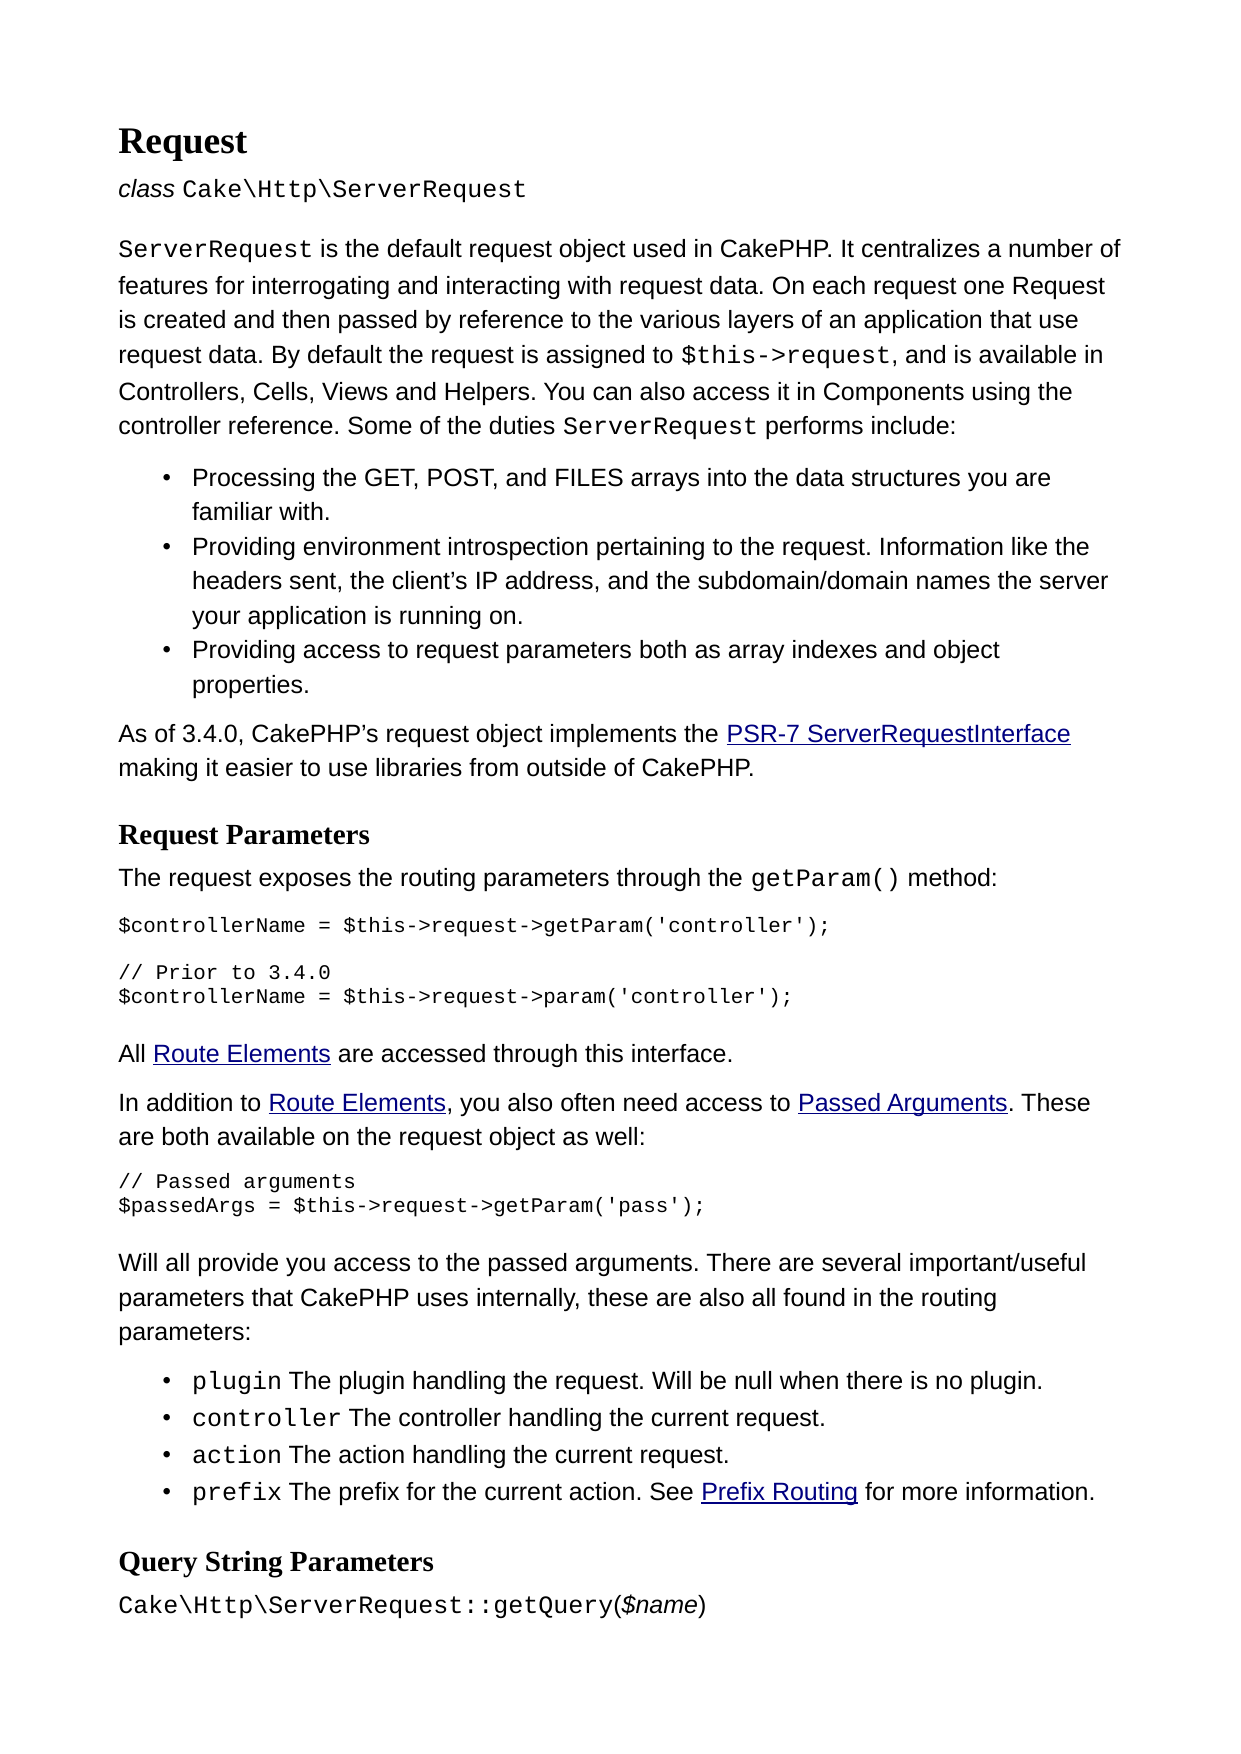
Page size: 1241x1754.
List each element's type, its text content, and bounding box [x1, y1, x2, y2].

text // Prior to 3.4.0 [118, 962, 1122, 986]
list Providing environment introspection pertaining to the request. Information like the headers sent, the client’s IP address, and the subdomain/domain names the server your application is running on. [162, 532, 1122, 629]
text Will all provide you access to the passed arguments. There are several important/useful parameters that CakePHP uses internally, these are also all found in the routing parameters: [118, 1248, 1122, 1346]
list plugin The plugin handling the request. Will be null when there is no plugin. [162, 1366, 1122, 1397]
text ServerRequest is the default request object used in CakePHP. It centralizes a number of features for interrogating and interacting with request data. On each request one Request is created and then passed by reference to the various layers of an application that use request data. By default the request is assigned to $this->request, and is available in Controllers, Cells, Views and Helpers. You can also access it in Components using the controller reference. Some of the duties ServerRequest performs include: [118, 234, 1122, 442]
subtitle Request [118, 118, 1122, 161]
subtitle Request Parameters [118, 817, 1122, 851]
text $passedArgs = $this->request->getParam('pass'); [118, 1195, 1122, 1219]
text All Route Elements are accessed through this interface. [118, 1039, 1122, 1067]
text $controllerName = $this->request->getParam('controller'); [118, 915, 1122, 938]
list prefix The prefix for the current action. See Prefix Routing for more information. [162, 1477, 1122, 1508]
text The request exposes the routing parameters through the getParam() method: [118, 863, 1122, 894]
text In addition to Route Elements, you also often need access to Passed Arguments. These are both available on the request object as well: [118, 1088, 1122, 1151]
list Processing the GET, POST, and FILES arrays into the data structures you are familiar with. [162, 463, 1122, 526]
subtitle Query String Parameters [118, 1544, 1122, 1577]
text $controllerName = $this->request->param('controller'); [118, 986, 1122, 1009]
text // Passed arguments [118, 1171, 1122, 1195]
subtitle Cake\Http\ServerRequest::getQuery($name) [118, 1590, 1122, 1621]
text As of 3.4.0, CakePHP’s request object implements the PSR-7 ServerRequestInterface making it easier to use libraries from outside of CakePHP. [118, 719, 1122, 782]
list Providing access to request parameters both as array indexes and object properties. [162, 635, 1122, 698]
subtitle class Cake\Http\ServerRequest [118, 174, 1122, 205]
list action The action handling the current request. [162, 1440, 1122, 1471]
list controller The controller handling the current request. [162, 1403, 1122, 1434]
